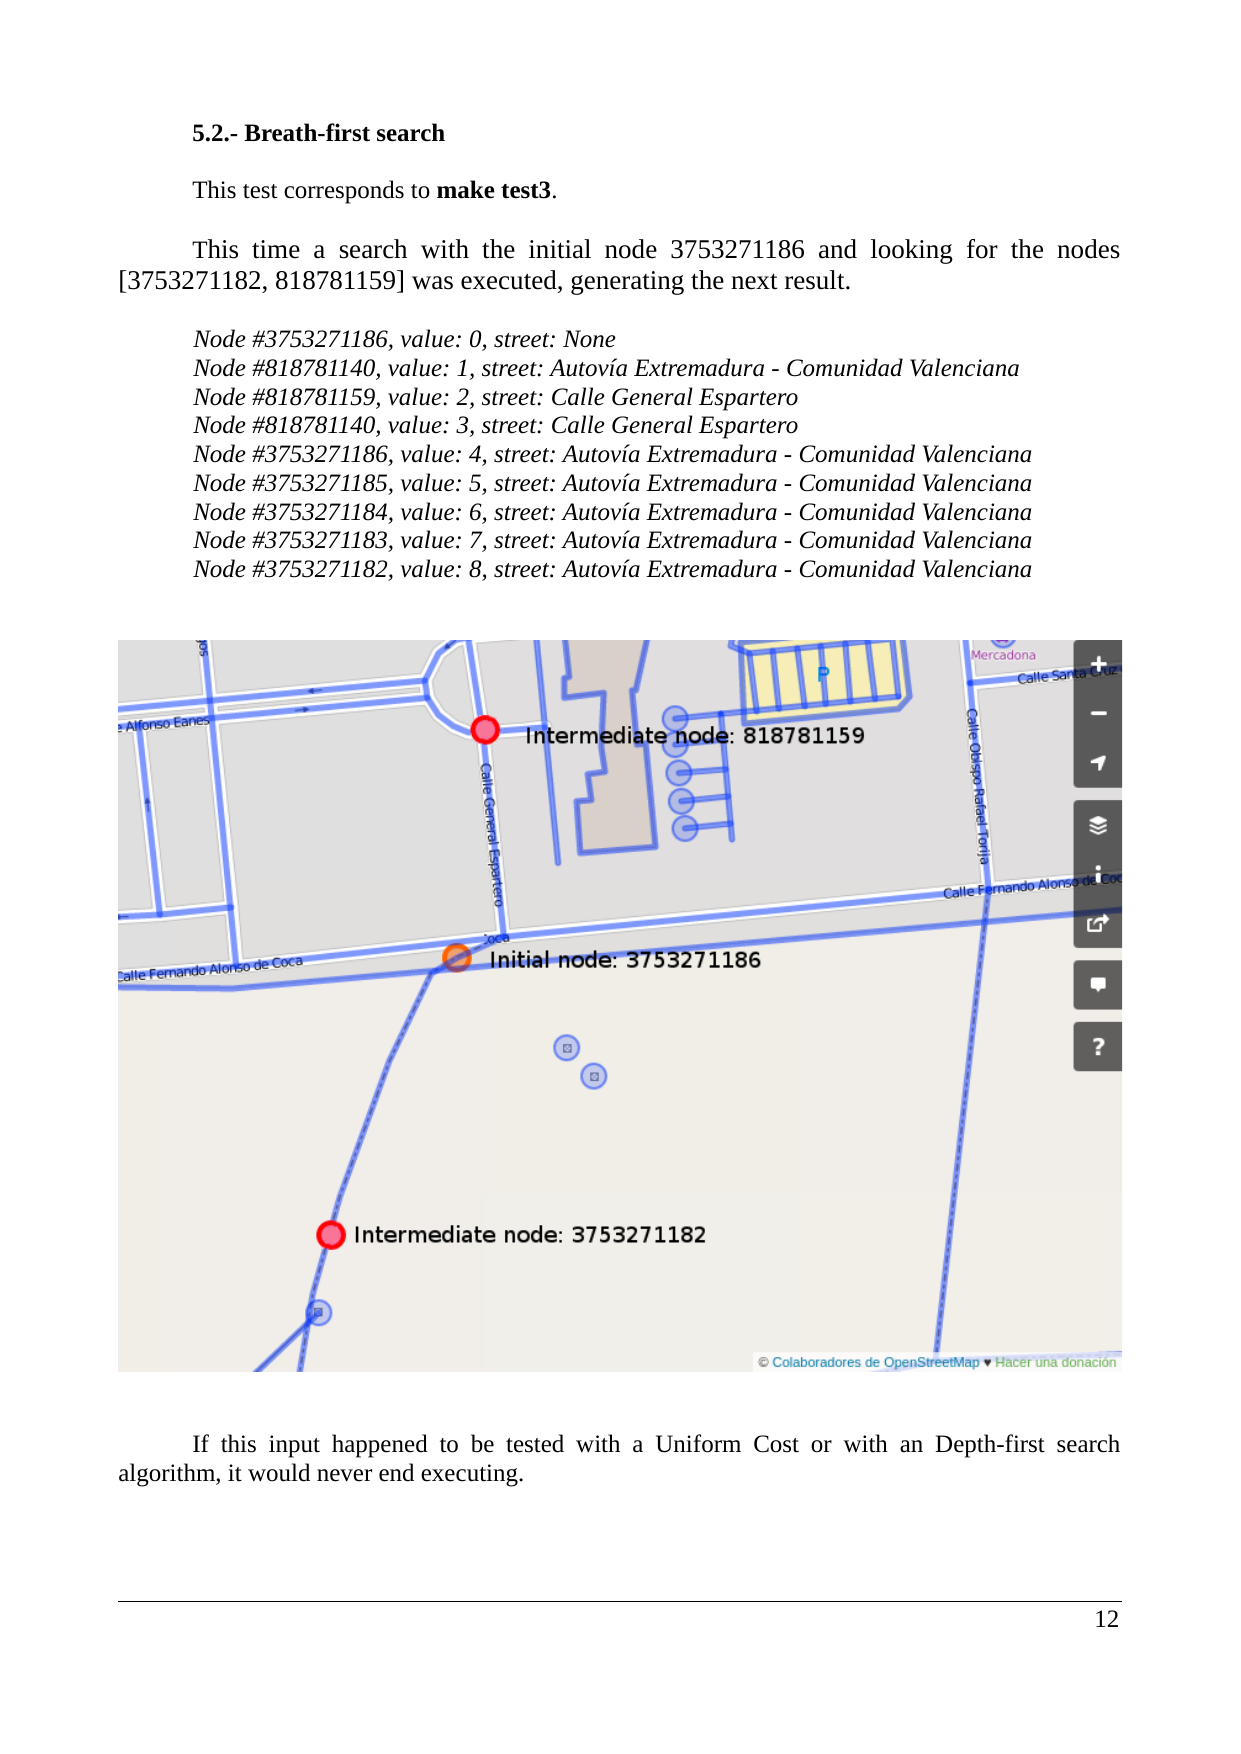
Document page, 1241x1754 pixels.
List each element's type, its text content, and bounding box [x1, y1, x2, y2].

text Node #3753271182, value: 8, street: Autovía Extremadura - Comunidad Valenciana [193, 554, 1122, 583]
text 5.2.- Breath-first search [118, 118, 1122, 147]
text Node #3753271186, value: 4, street: Autovía Extremadura - Comunidad Valenciana [193, 439, 1122, 468]
text Node #3753271185, value: 5, street: Autovía Extremadura - Comunidad Valenciana [193, 468, 1122, 497]
text Node #818781159, value: 2, street: Calle General Espartero [193, 382, 1122, 410]
text This time a search with the initial node 3753271186 and looking for the nodes [3753271182, 818781159] was executed, generating the next result. [118, 233, 1122, 295]
text Node #3753271183, value: 7, street: Autovía Extremadura - Comunidad Valenciana [193, 525, 1122, 554]
text Node #3753271184, value: 6, street: Autovía Extremadura - Comunidad Valenciana [193, 497, 1122, 525]
text This test corresponds to make test3. [118, 176, 1122, 204]
picture [118, 640, 1123, 1372]
text Node #818781140, value: 3, street: Calle General Espartero [193, 410, 1122, 439]
text Node #3753271186, value: 0, street: None [193, 324, 1122, 353]
text Node #818781140, value: 1, street: Autovía Extremadura - Comunidad Valenciana [193, 353, 1122, 382]
text If this input happened to be tested with a Uniform Cost or with an Depth-first search algorithm, it would never end executing. [118, 1429, 1122, 1487]
